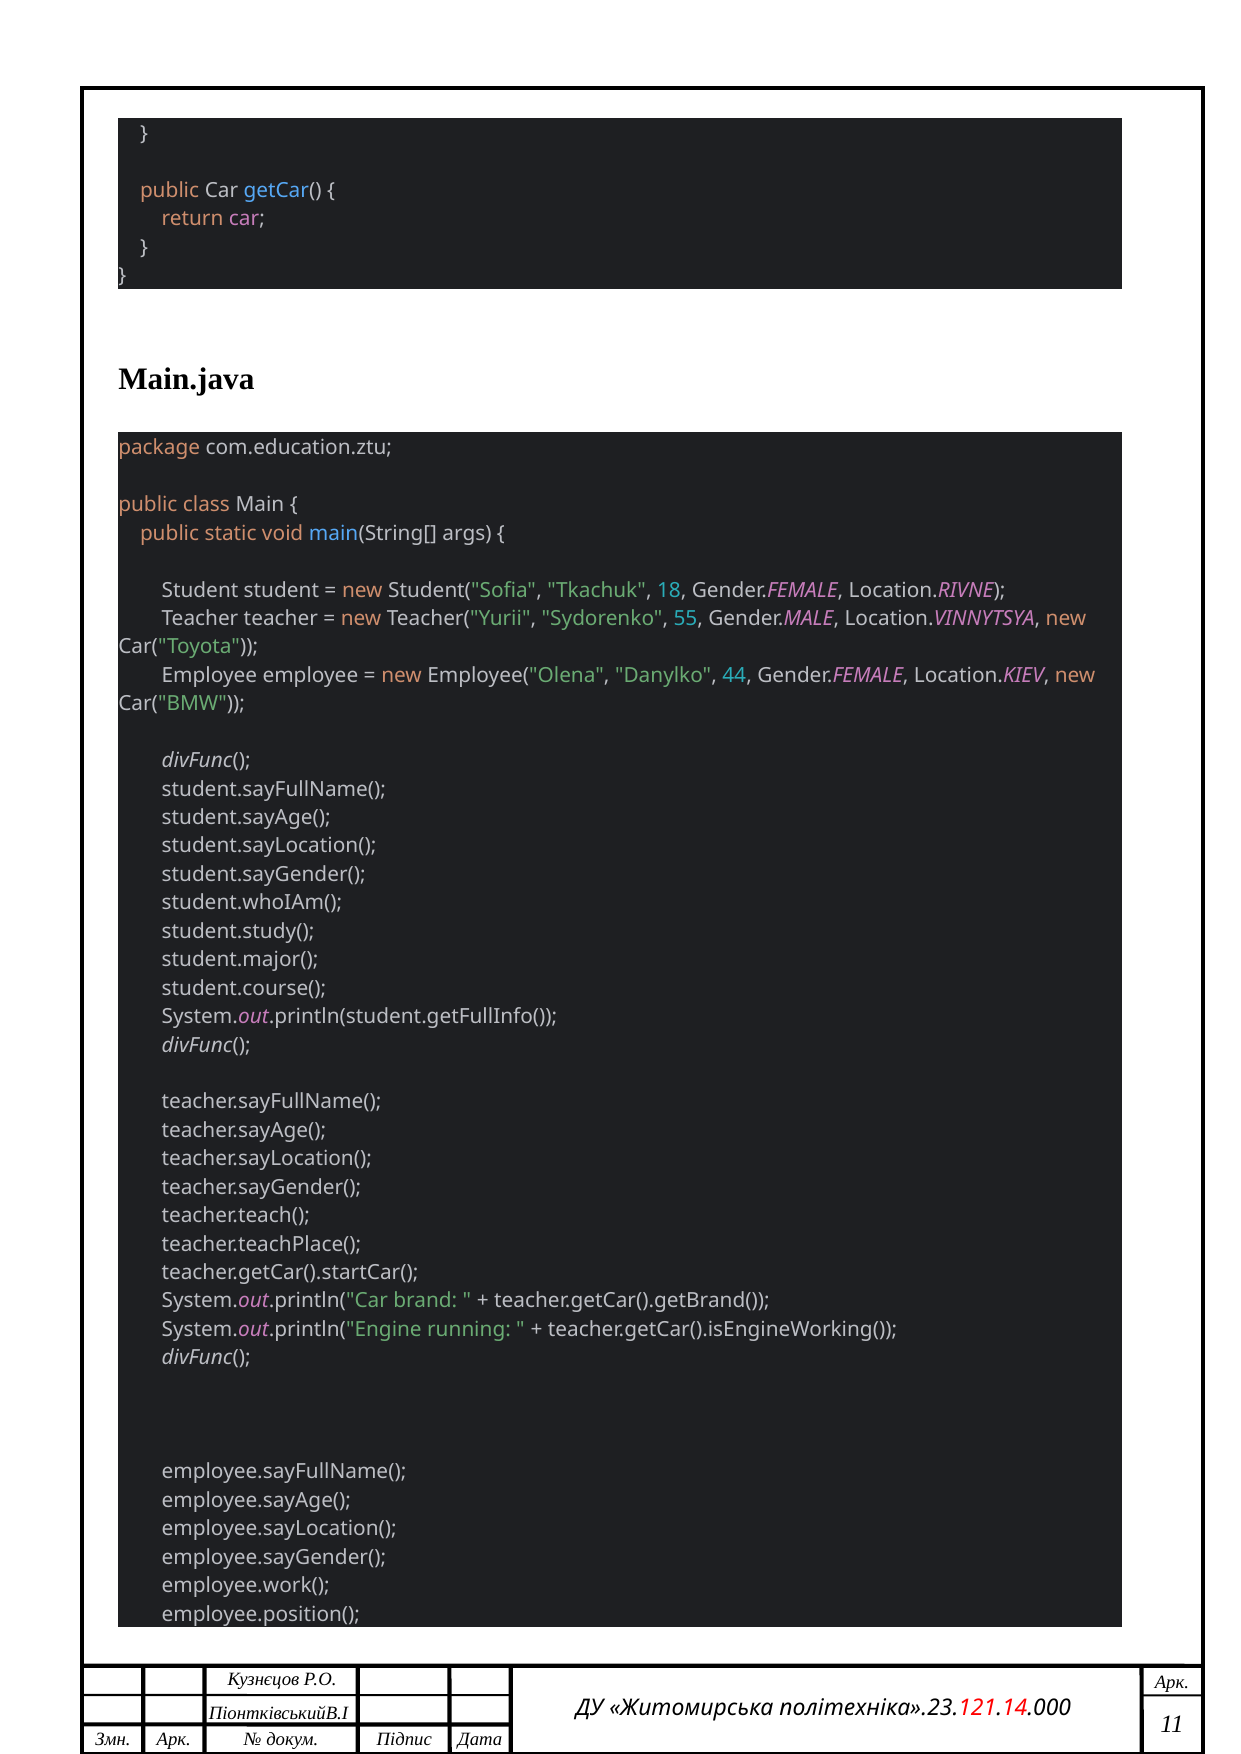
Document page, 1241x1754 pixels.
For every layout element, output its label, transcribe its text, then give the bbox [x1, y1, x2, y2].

text employee.sayFullName(); employee.sayAge(); employee.sayLocation(); employee.sayGender(); employee.work(); employee.position(); [118, 1400, 1122, 1627]
text Main.java [118, 325, 1122, 397]
text } public Car getCar() { return car; } } [118, 118, 1122, 289]
text package com.education.ztu; public class Main { public static void main(String[] args) { Student student = new Student("Sofia", "Tkachuk", 18, Gender.FEMALE, Location.RIVNE); Teacher teacher = new Teacher("Yurii", "Sydorenko", 55, Gender.MALE, Location.VINNYTSYA, new Car("Toyota")); Employee employee = new Employee("Olena", "Danylko", 44, Gender.FEMALE, Location.KIEV, new Car("BMW")); divFunc(); student.sayFullName(); student.sayAge(); student.sayLocation(); student.sayGender(); student.whoIAm(); student.study(); student.major(); student.course(); System.out.println(student.getFullInfo()); divFunc(); teacher.sayFullName(); teacher.sayAge(); teacher.sayLocation(); teacher.sayGender(); teacher.teach(); teacher.teachPlace(); teacher.getCar().startCar(); System.out.println("Car brand: " + teacher.getCar().getBrand()); System.out.println("Engine running: " + teacher.getCar().isEngineWorking()); divFunc(); [118, 432, 1122, 1371]
